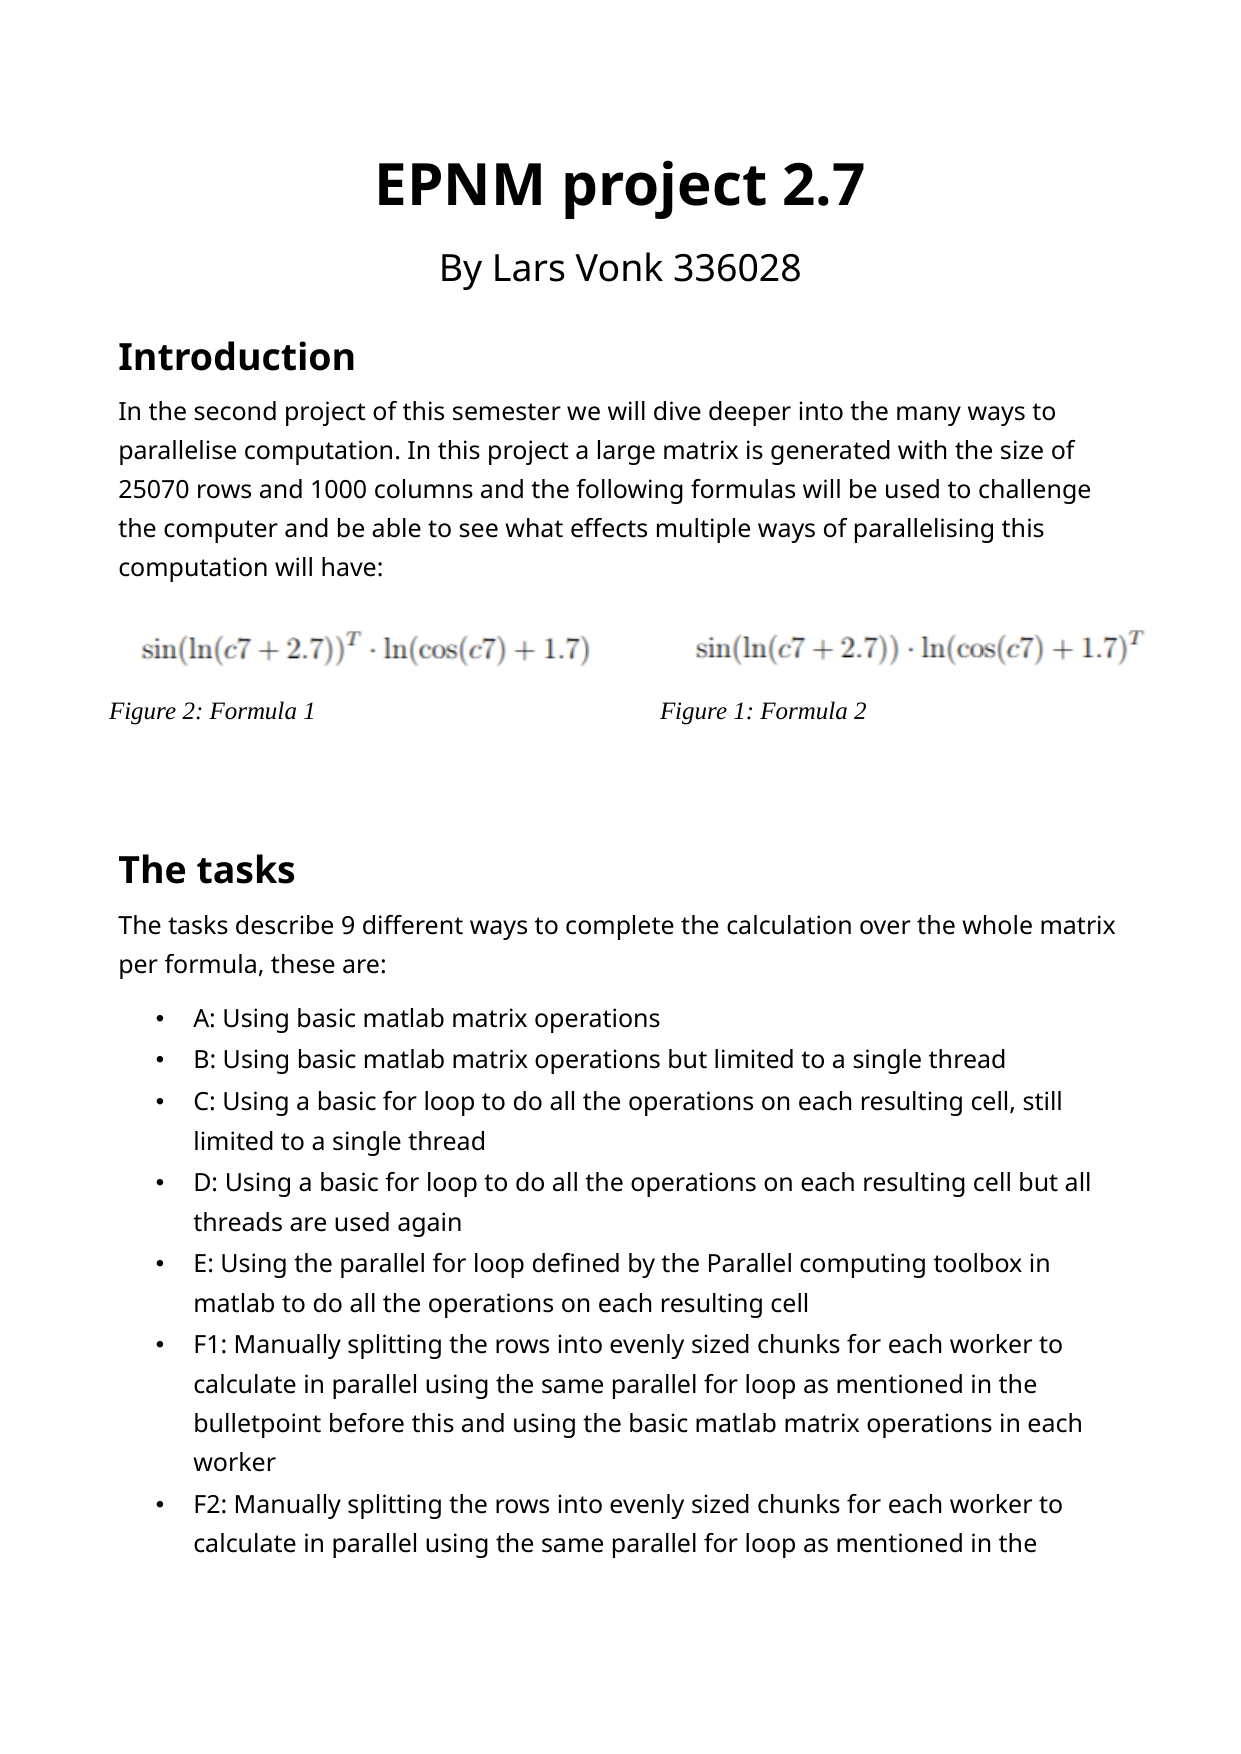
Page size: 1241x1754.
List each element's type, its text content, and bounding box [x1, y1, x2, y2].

list F1: Manually splitting the rows into evenly sized chunks for each worker to calculate in parallel using the same parallel for loop as mentioned in the bulletpoint before this and using the basic matlab matrix operations in each worker [156, 1327, 1122, 1479]
list A: Using basic matlab matrix operations [156, 1000, 1122, 1034]
subtitle By Lars Vonk 336028 [118, 241, 1122, 292]
subtitle Introduction [118, 330, 1122, 381]
subtitle The tasks [118, 844, 1122, 895]
list B: Using basic matlab matrix operations but limited to a single thread [156, 1042, 1122, 1076]
text In the second project of this semester we will dive deeper into the many ways to parallelise computation. In this project a large matrix is generated with the size of 25070 rows and 1000 columns and the following formulas will be used to challenge the computer and be able to see what effects multiple ways of parallelising this computation will have: [118, 393, 1122, 584]
list D: Using a basic for loop to do all the operations on each resulting cell but all threads are used again [156, 1165, 1122, 1238]
text The tasks describe 9 different ways to complete the calculation over the whole matrix per formula, these are: [118, 907, 1122, 981]
title EPNM project 2.7 [118, 143, 1122, 223]
text Figure 1: Formula 2 [660, 696, 1169, 724]
list F2: Manually splitting the rows into evenly sized chunks for each worker to calculate in parallel using the same parallel for loop as mentioned in the [156, 1487, 1122, 1560]
picture [659, 613, 1169, 675]
text Figure 2: Formula 1 [109, 696, 618, 725]
picture [108, 614, 619, 676]
list C: Using a basic for loop to do all the operations on each resulting cell, still limited to a single thread [156, 1084, 1122, 1157]
list E: Using the parallel for loop defined by the Parallel computing toolbox in matlab to do all the operations on each resulting cell [156, 1246, 1122, 1319]
